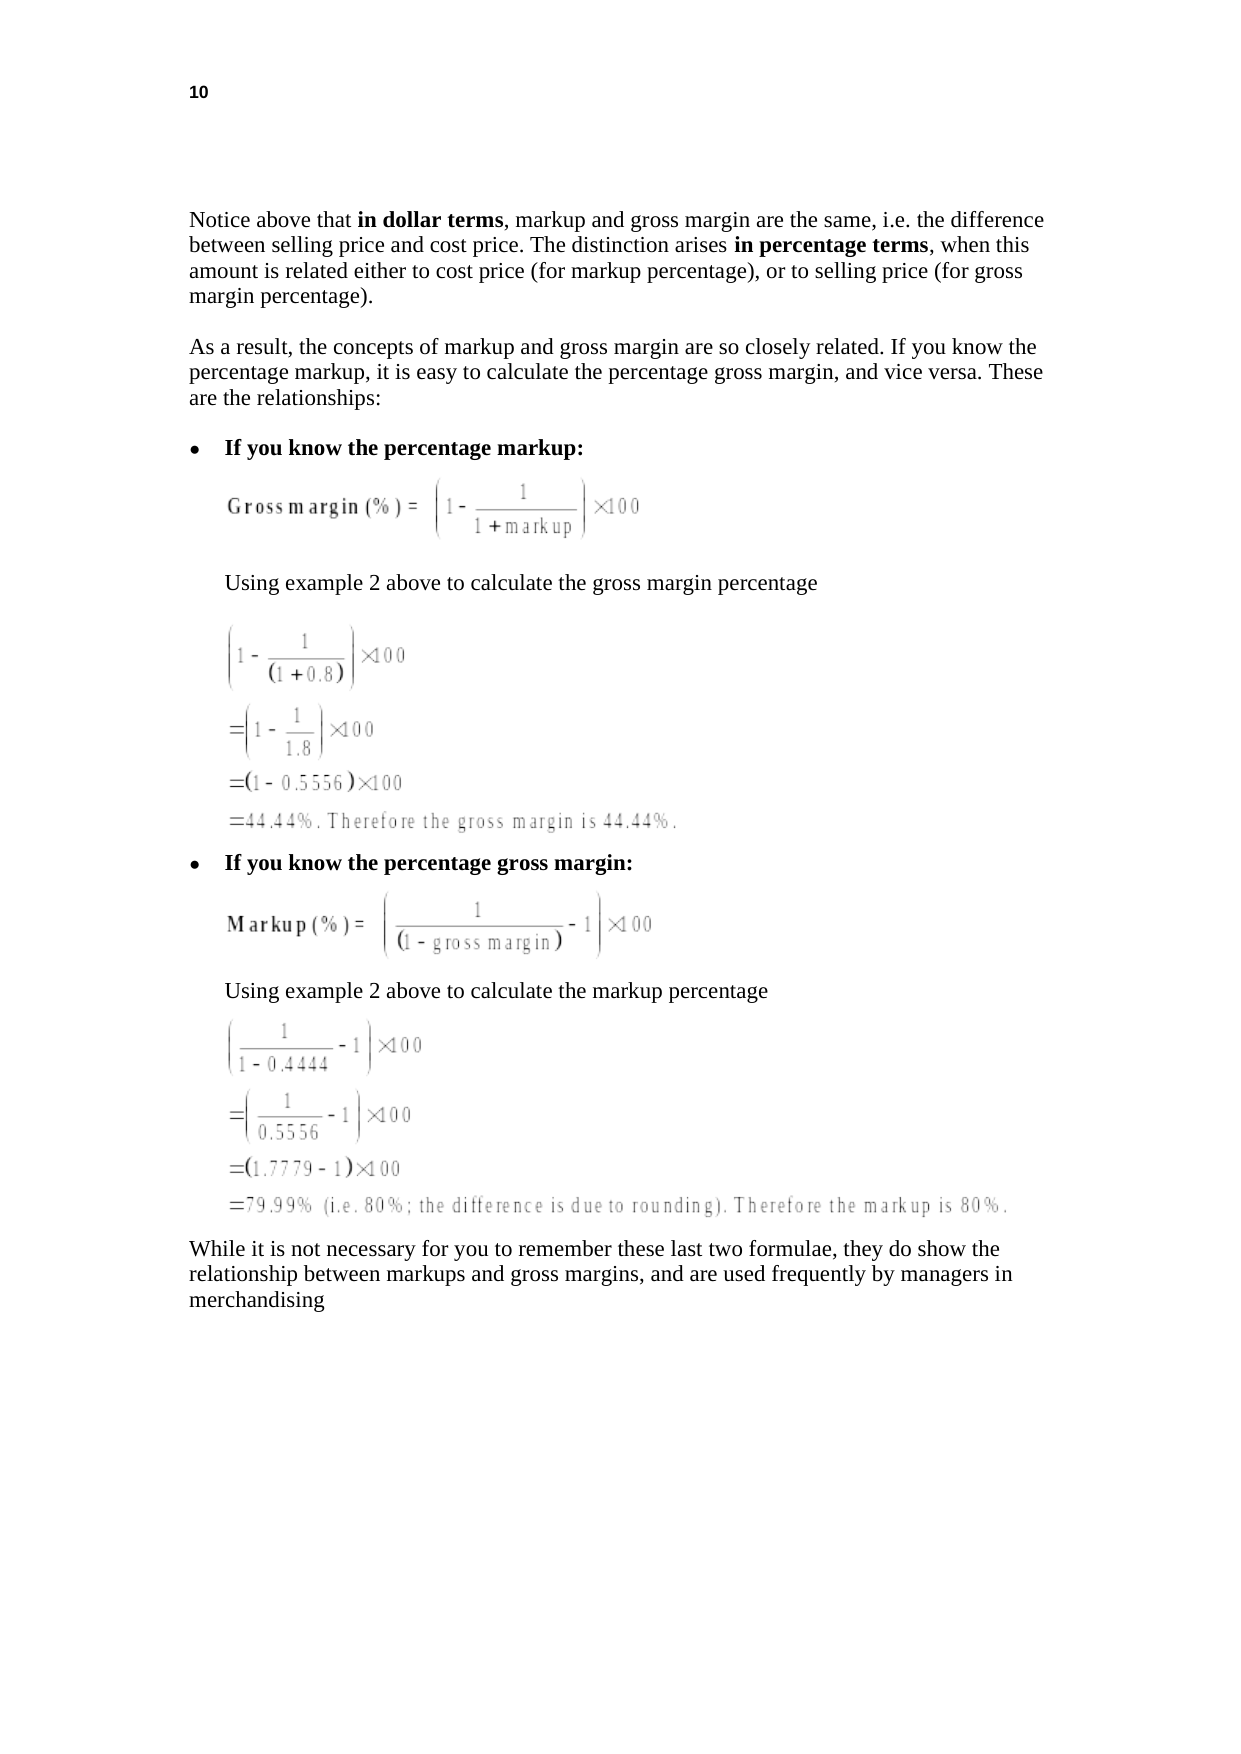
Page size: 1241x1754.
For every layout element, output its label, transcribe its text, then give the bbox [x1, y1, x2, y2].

text Notice above that in dollar terms, markup and gross margin are the same, i.e. the difference between selling price and cost price. The distinction arises in percentage terms, when this amount is related either to cost price (for markup percentage), or to selling price (for gross margin percentage). [189, 207, 1051, 309]
list If you know the percentage gross margin: [189, 850, 1051, 875]
text Using example 2 above to calculate the markup percentage [224, 978, 1051, 1003]
list If you know the percentage markup: [189, 435, 1051, 461]
text While it is not necessary for you to remember these last two formulae, they do show the relationship between markups and gross margins, and are used frequently by managers in merchandising [189, 1235, 1051, 1312]
text As a result, the concepts of markup and gross margin are so closely related. If you know the percentage markup, it is easy to calculate the percentage gross margin, and vice versa. These are the relationships: [189, 334, 1051, 410]
text Using example 2 above to calculate the gross margin percentage [189, 569, 1051, 595]
